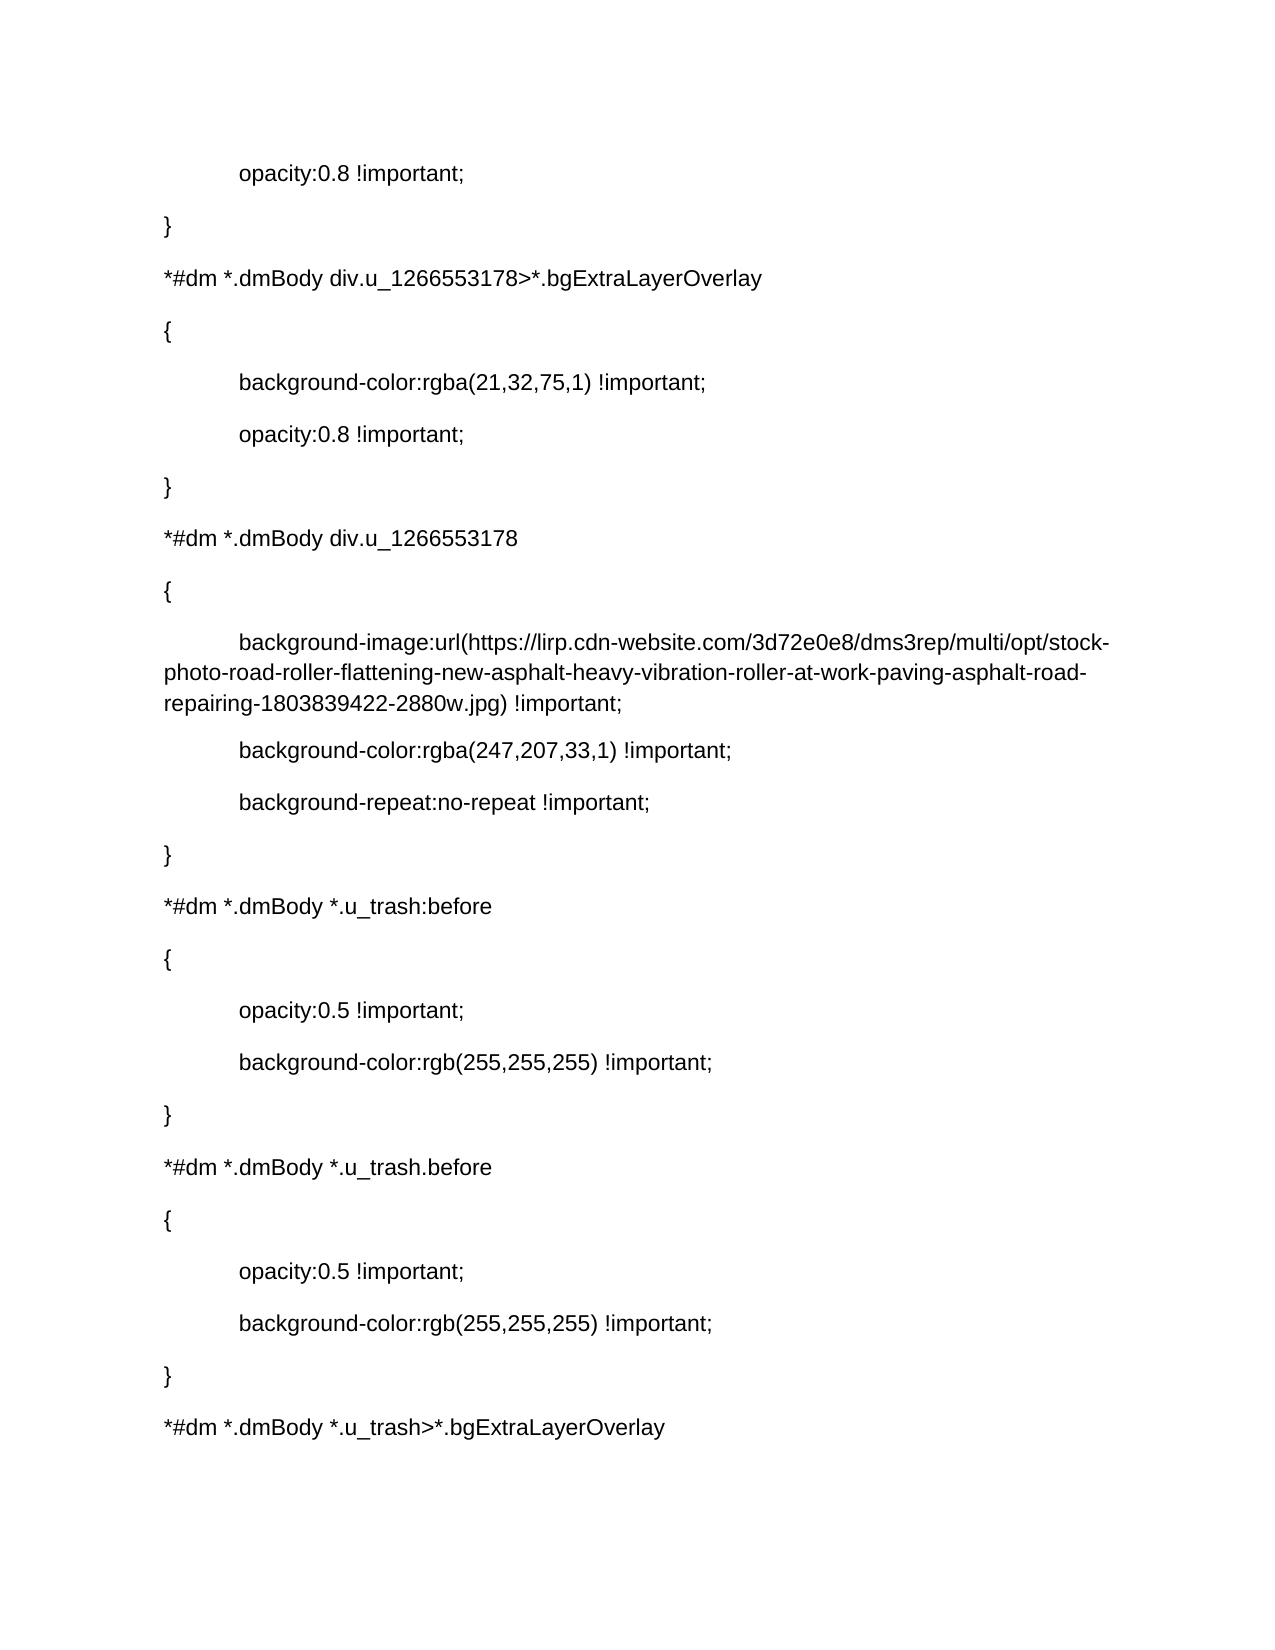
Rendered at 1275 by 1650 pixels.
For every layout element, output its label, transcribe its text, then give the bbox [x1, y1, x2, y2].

table_cell *#dm *.dmBody div.u_1266553178>*.bgExtraLayerOverlay [153, 254, 1125, 306]
table_cell opacity:0.5 !important; [153, 987, 1125, 1039]
table_cell } [153, 831, 1125, 883]
table_cell { [153, 567, 1125, 619]
table_cell background-image:url(https://lirp.cdn-website.com/3d72e0e8/dms3rep/multi/opt/stock-photo-road-roller-flattening-new-asphalt-heavy-vibration-roller-at-work-paving-asphalt-road-repairing-1803839422-2880w.jpg) !important; [153, 619, 1125, 726]
table_cell opacity:0.8 !important; [153, 410, 1125, 462]
table_cell *#dm *.dmBody *.u_trash>*.bgExtraLayerOverlay [153, 1404, 1125, 1456]
table_cell } [153, 1351, 1125, 1403]
table_cell *#dm *.dmBody *.u_trash:before [153, 883, 1125, 935]
table_cell { [153, 935, 1125, 987]
table_cell *#dm *.dmBody div.u_1266553178 [153, 515, 1125, 567]
table_cell opacity:0.5 !important; [153, 1247, 1125, 1299]
table_cell } [153, 202, 1125, 254]
table_cell background-color:rgb(255,255,255) !important; [153, 1299, 1125, 1351]
table_cell background-color:rgb(255,255,255) !important; [153, 1039, 1125, 1091]
table_cell background-color:rgba(247,207,33,1) !important; [153, 726, 1125, 778]
table_cell } [153, 463, 1125, 514]
table_cell { [153, 1195, 1125, 1247]
table_cell { [153, 306, 1125, 358]
table_cell background-color:rgba(21,32,75,1) !important; [153, 358, 1125, 410]
table_cell } [153, 1091, 1125, 1143]
table_cell background-repeat:no-repeat !important; [153, 779, 1125, 831]
table_cell opacity:0.8 !important; [153, 150, 1125, 202]
table_cell *#dm *.dmBody *.u_trash.before [153, 1143, 1125, 1195]
